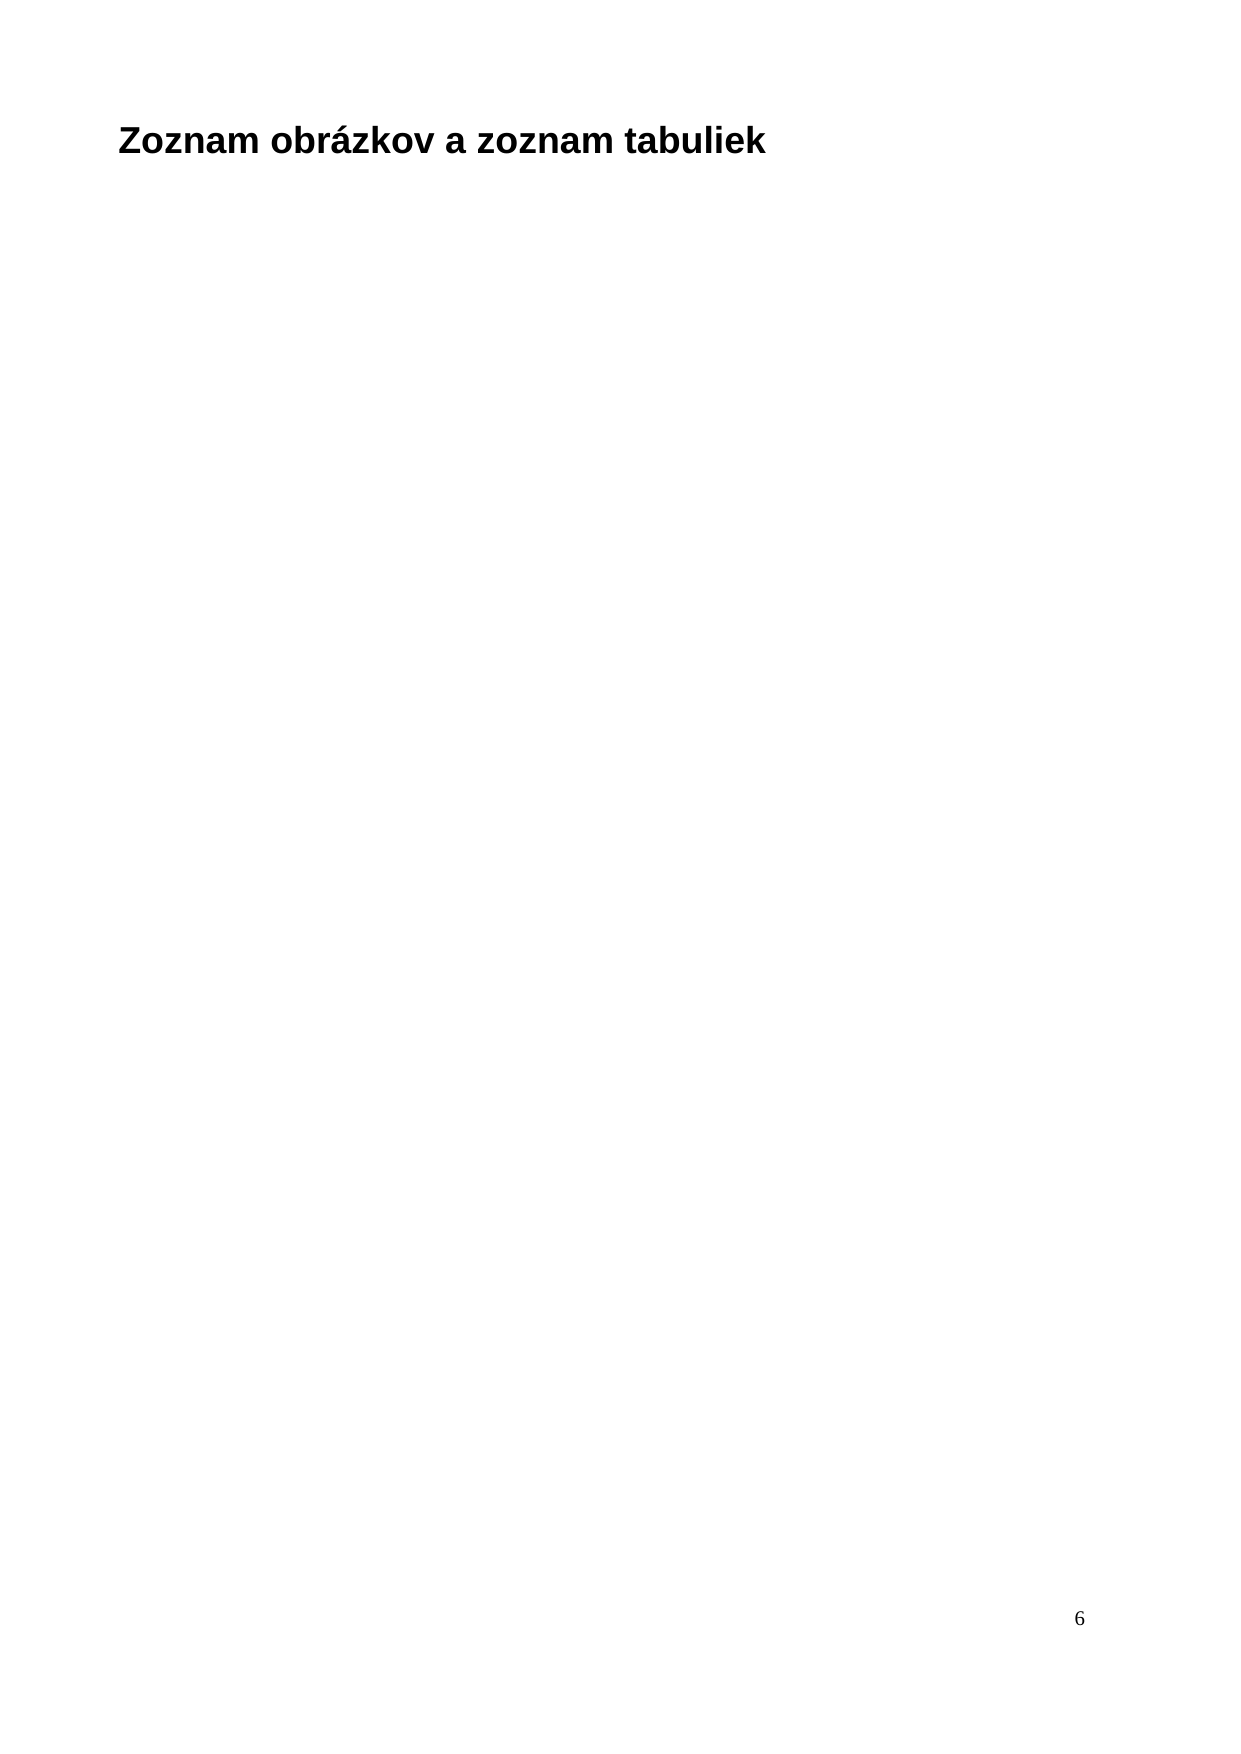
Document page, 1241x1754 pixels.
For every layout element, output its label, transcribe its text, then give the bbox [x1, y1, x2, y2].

subtitle Zoznam obrázkov a zoznam tabuliek [118, 118, 1122, 161]
